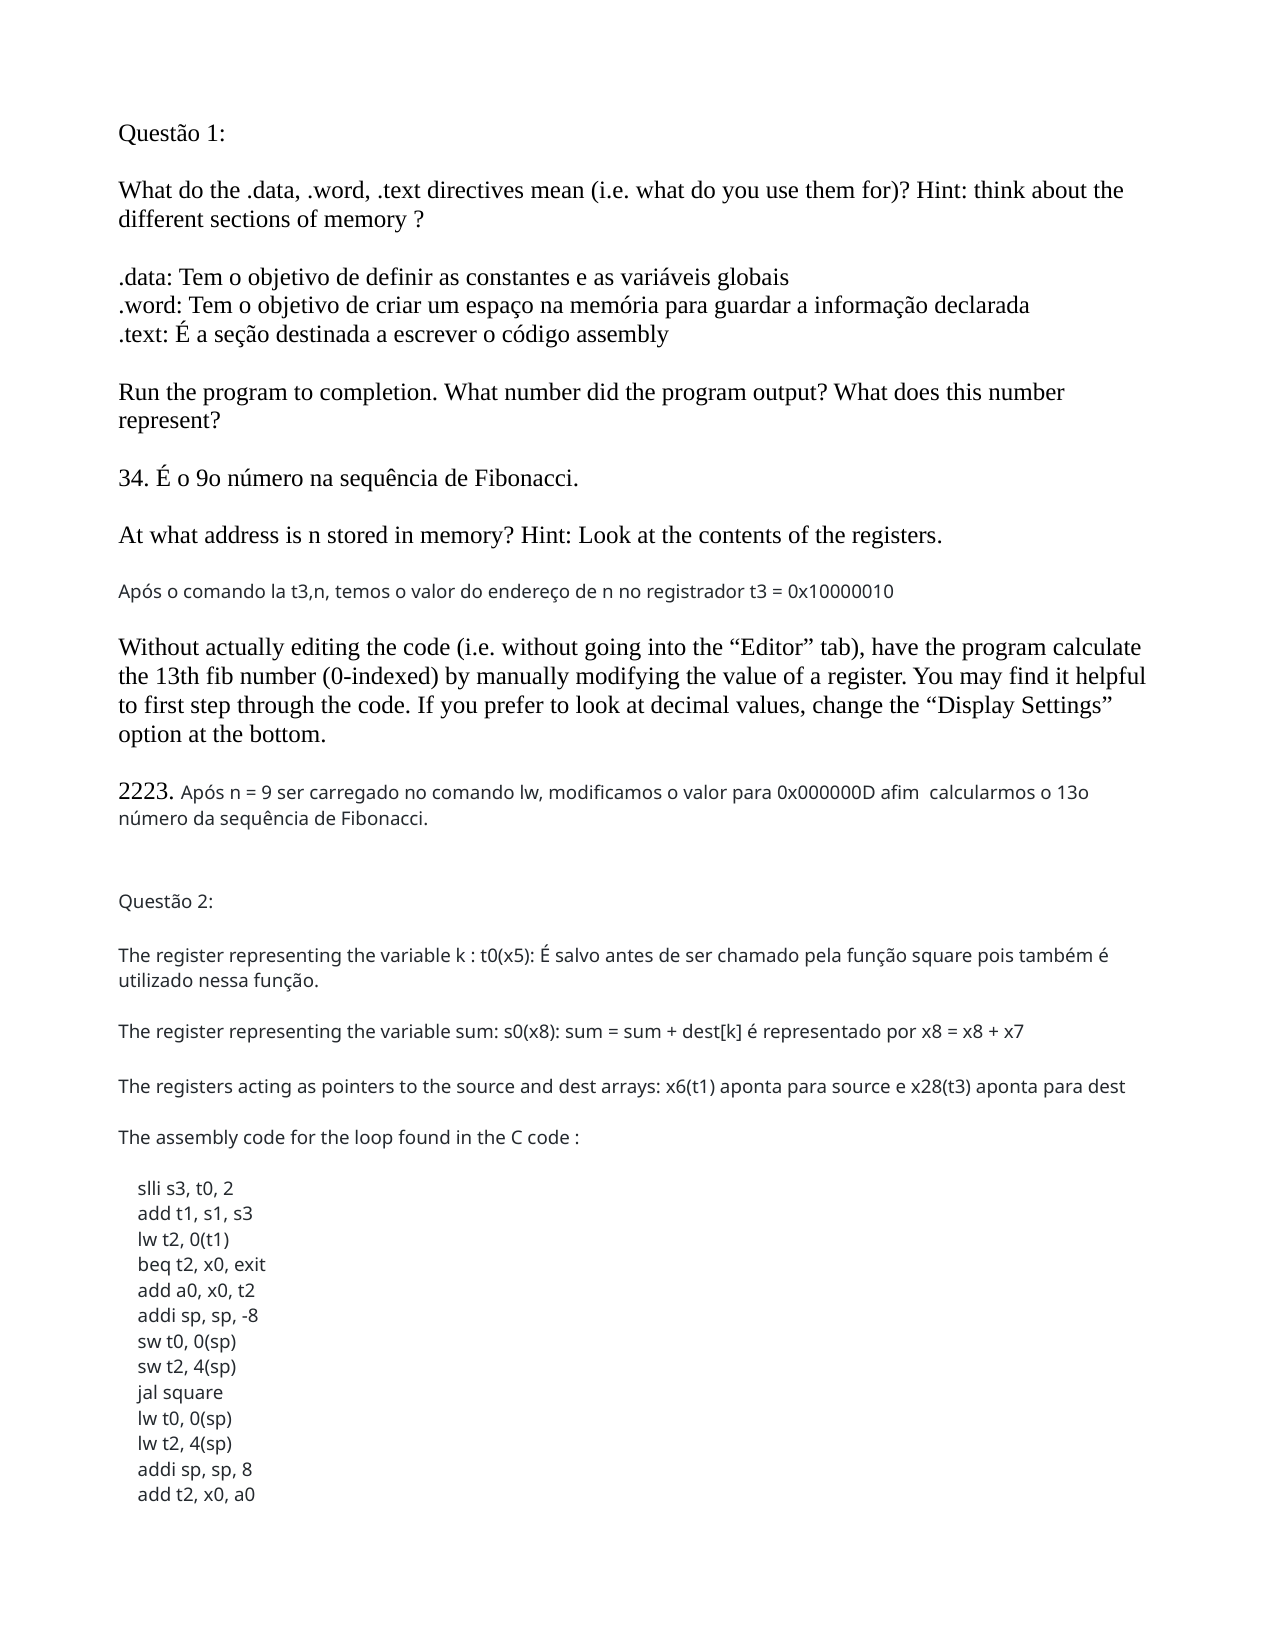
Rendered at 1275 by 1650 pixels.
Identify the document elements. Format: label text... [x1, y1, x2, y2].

text different sections of memory ? .data: Tem o objetivo de definir as constantes e as variáveis globais [118, 204, 1157, 291]
text The register representing the variable k : t0(x5): É salvo antes de ser chamado pela função square pois também é utilizado nessa função. The register representing the variable sum: s0(x8): sum = sum + dest[k] é representado por x8 = x8 + x7 [118, 942, 1157, 1044]
text .word: Tem o objetivo de criar um espaço na memória para guardar a informação declarada [118, 291, 1157, 319]
text represent? [118, 406, 1157, 434]
text the 13th fib number (0-indexed) by manually modifying the value of a register. You may find it helpful [118, 661, 1157, 690]
text Questão 1: What do the .data, .word, .text directives mean (i.e. what do you use them for)? Hint: think about the [118, 118, 1157, 204]
text The assembly code for the loop found in the C code : slli s3, t0, 2 add t1, s1, s3 lw t2, 0(t1) beq t2, x0, exit add a0, x0, t2 addi sp, sp, -8 sw t0, 0(sp) sw t2, 4(sp) jal square lw t0, 0(sp) lw t2, 4(sp) addi sp, sp, 8 add t2, x0, a0 [118, 1124, 1157, 1507]
text The registers acting as pointers to the source and dest arrays: x6(t1) aponta para source e x28(t3) aponta para dest [118, 1073, 1157, 1098]
text .text: É a seção destinada a escrever o código assembly [118, 319, 1157, 348]
text to first step through the code. If you prefer to look at decimal values, change the “Display Settings” [118, 690, 1157, 719]
text Run the program to completion. What number did the program output? What does this number [118, 377, 1157, 406]
text 34. É o 9o número na sequência de Fibonacci. At what address is n stored in memory? Hint: Look at the contents of the registers. Após o comando la t3,n, temos o valor do endereço de n no registrador t3 = 0x10000010 Without actually editing the code (i.e. without going into the “Editor” tab), have the program calculate [118, 463, 1157, 661]
text option at the bottom. 2223. Após n = 9 ser carregado no comando lw, modificamos o valor para 0x000000D afim calcularmos o 13o número da sequência de Fibonacci. [118, 719, 1157, 830]
text Questão 2: [118, 888, 1157, 913]
